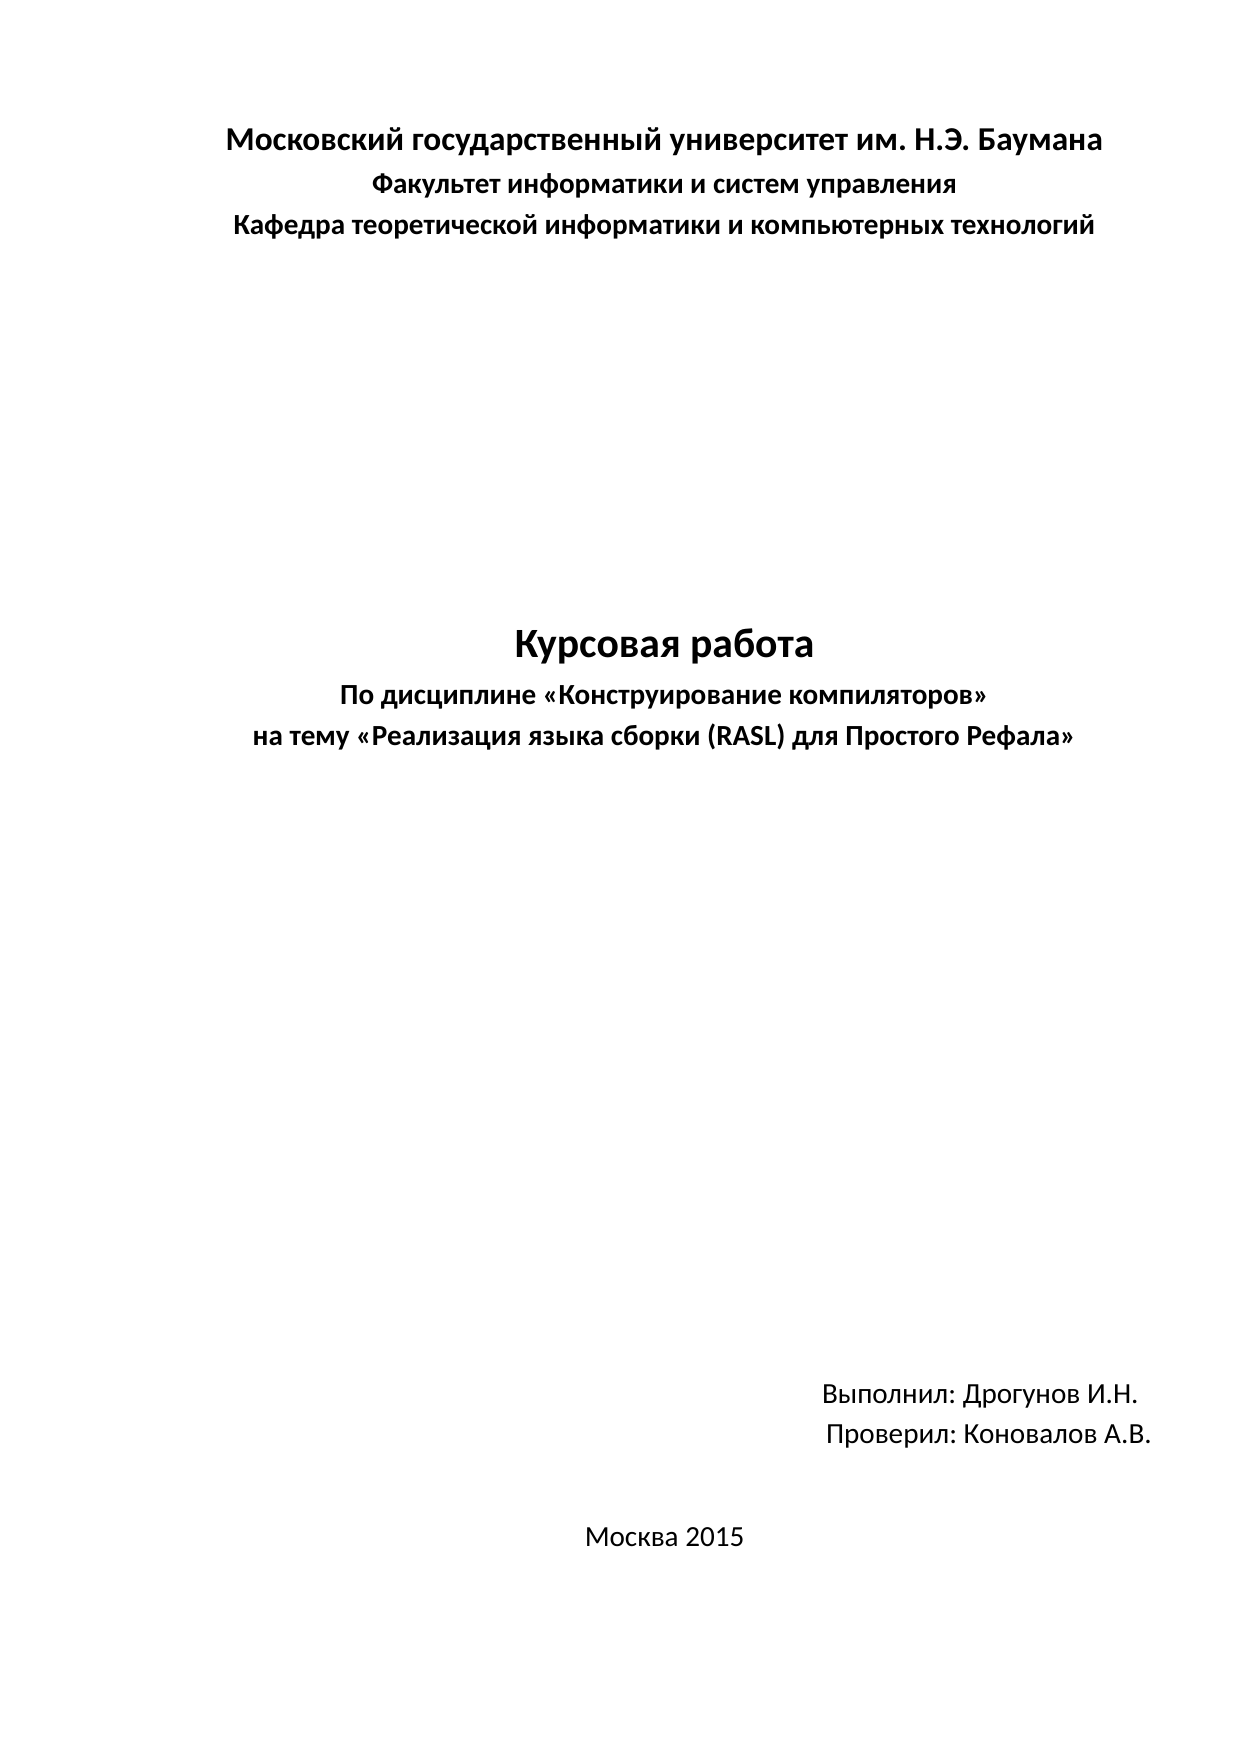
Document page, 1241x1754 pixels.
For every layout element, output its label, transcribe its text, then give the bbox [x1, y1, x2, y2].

text на тему «Реализация языка сборки (RASL) для Простого Рефала» [177, 717, 1152, 752]
text Курсовая работа [177, 617, 1152, 668]
text Факультет информатики и систем управления [177, 165, 1152, 201]
text Выполнил: Дрогунов И.Н. [177, 1375, 1152, 1410]
text Проверил: Коновалов А.В. [177, 1416, 1152, 1451]
text Кафедра теоретической информатики и компьютерных технологий [177, 206, 1152, 241]
text Московский государственный университет им. Н.Э. Баумана [177, 118, 1152, 159]
text Москва 2015 [177, 1518, 1152, 1554]
text По дисциплине «Конструирование компиляторов» [177, 676, 1152, 711]
